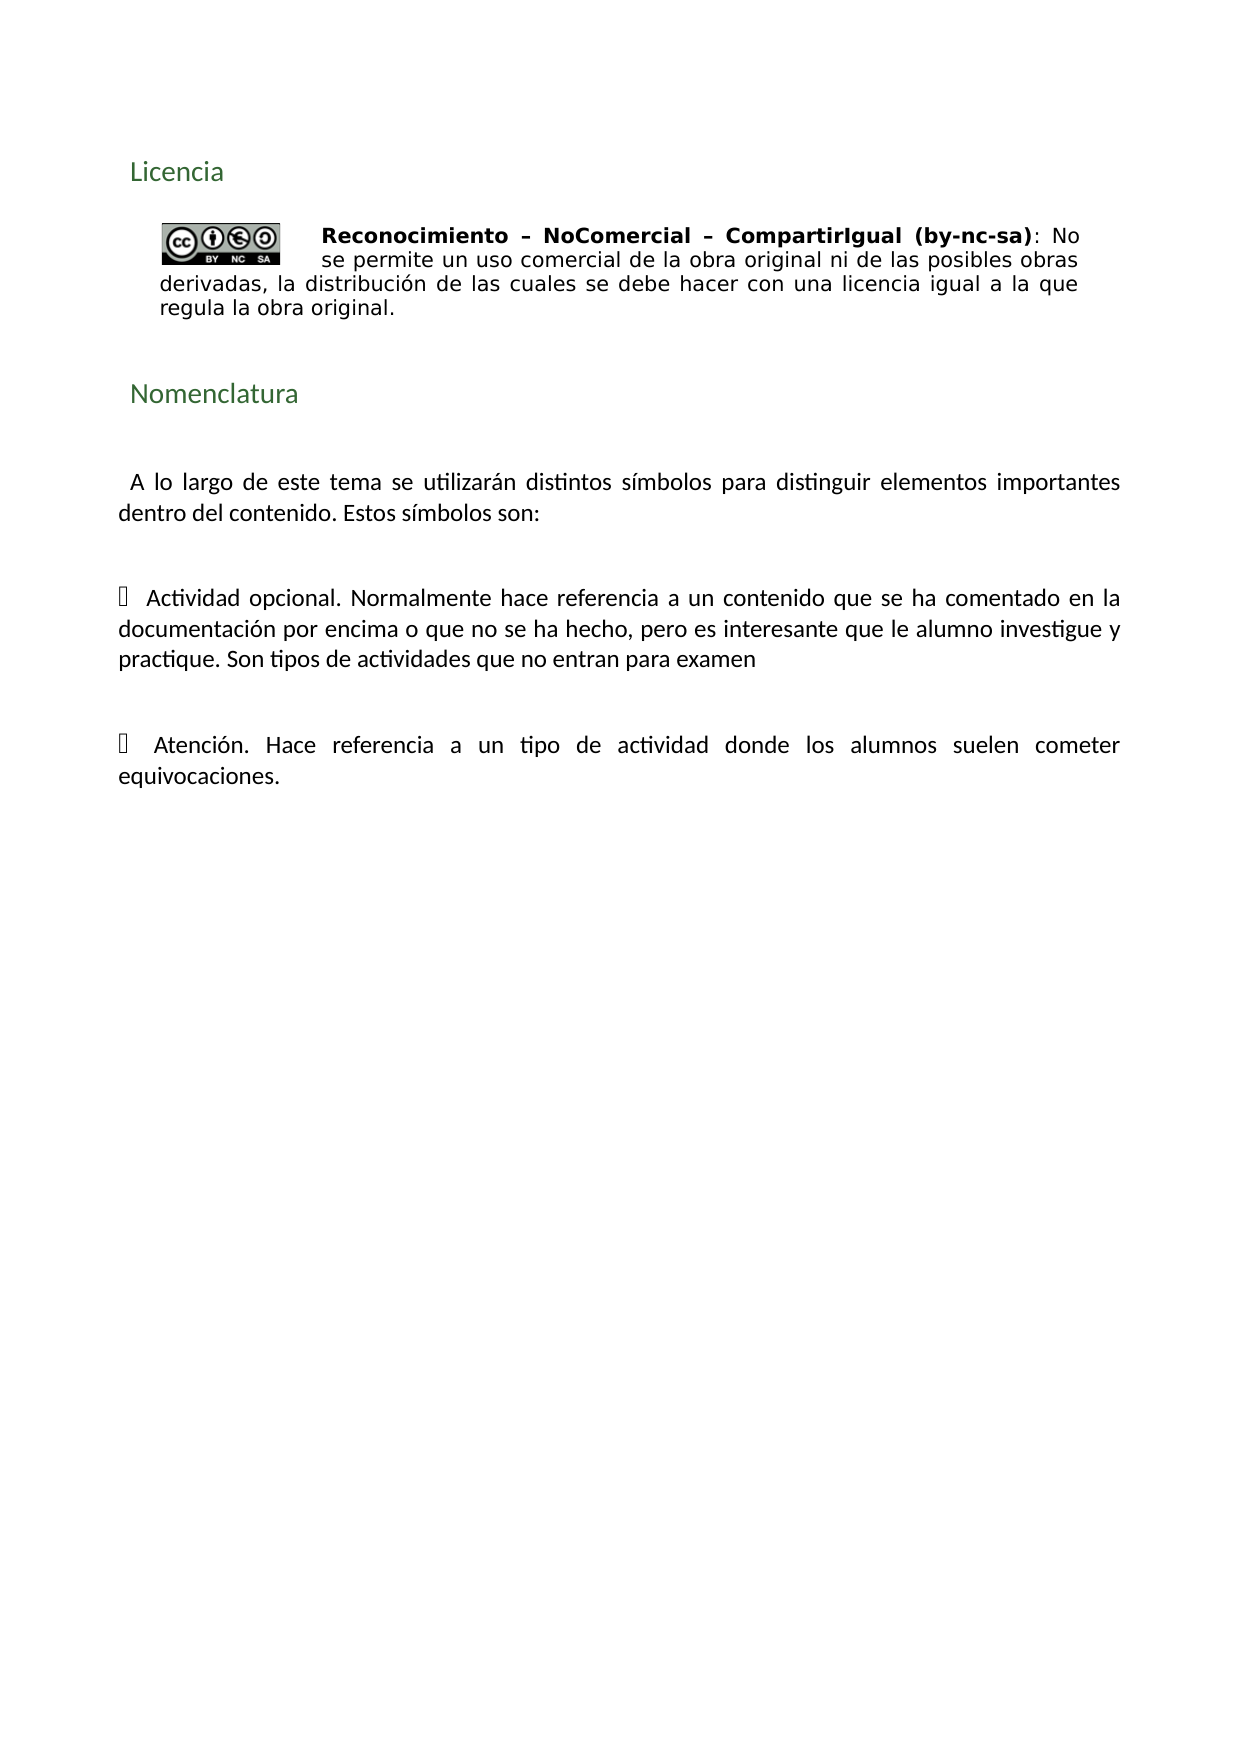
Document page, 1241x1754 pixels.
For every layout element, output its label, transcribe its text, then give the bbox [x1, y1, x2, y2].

text  Atención. Hace referencia a un tipo de actividad donde los alumnos suelen cometer equivocaciones. [118, 729, 1122, 791]
text Licencia [118, 153, 1122, 188]
text A lo largo de este tema se utilizarán distintos símbolos para distinguir elementos importantes dentro del contenido. Estos símbolos son: [118, 466, 1122, 527]
text Reconocimiento – NoComercial – CompartirIgual (by-nc-sa): No se permite un uso comercial de la obra original ni de las posibles obras derivadas, la distribución de las cuales se debe hacer con una licencia igual a la que regula la obra original. [159, 224, 1080, 321]
picture [161, 223, 281, 265]
text Nomenclatura [118, 375, 1122, 411]
text  Actividad opcional. Normalmente hace referencia a un contenido que se ha comentado en la documentación por encima o que no se ha hecho, pero es interesante que le alumno investigue y practique. Son tipos de actividades que no entran para examen [118, 582, 1122, 674]
